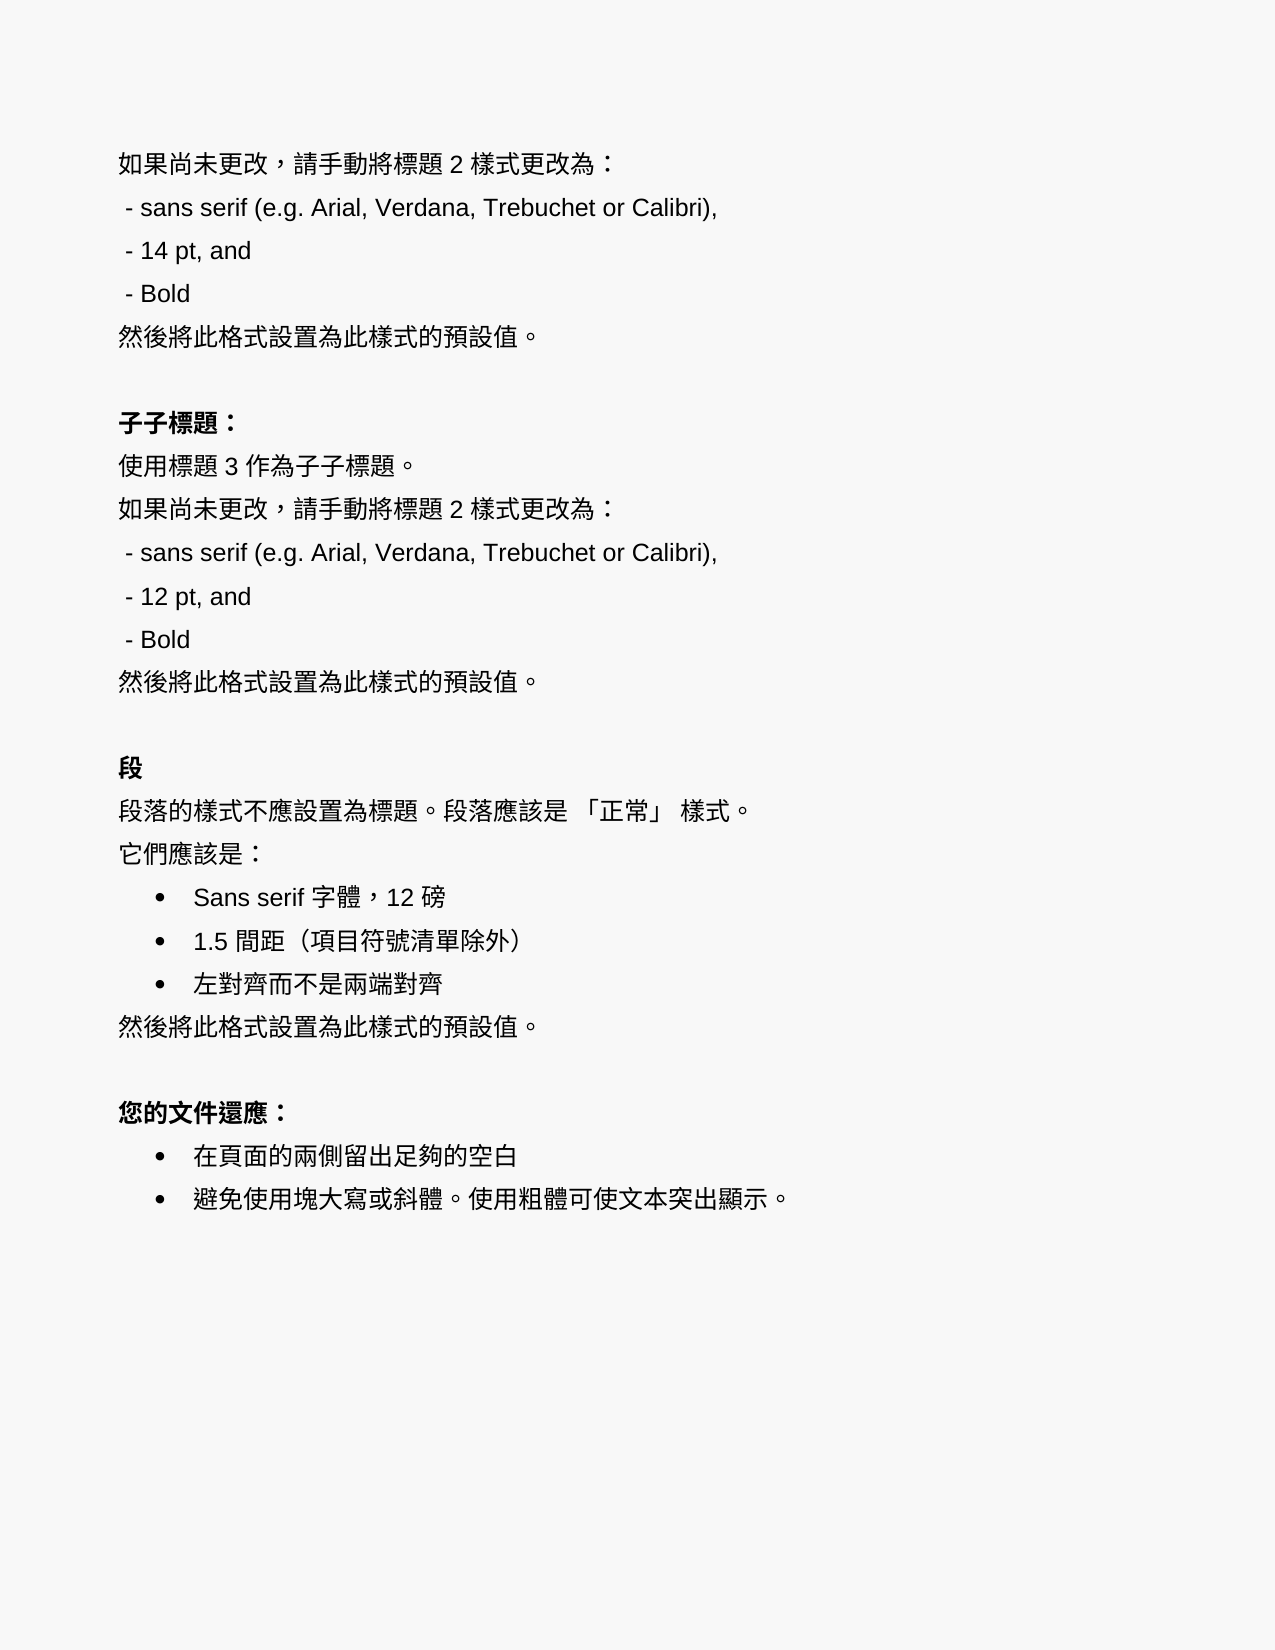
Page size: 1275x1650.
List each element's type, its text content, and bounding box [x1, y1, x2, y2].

subtitle 子子標題： [118, 409, 1137, 438]
text 然後將此格式設置為此樣式的預設值。 [118, 323, 1137, 351]
list 左對齊而不是兩端對齊 [156, 970, 1137, 999]
text 段 [118, 754, 1137, 783]
list Sans serif 字體，12 磅 [156, 883, 1137, 912]
text 如果尚未更改，請手動將標題 2 樣式更改為： [118, 495, 1137, 524]
text - sans serif (e.g. Arial, Verdana, Trebuchet or Calibri), [118, 193, 1137, 222]
text - Bold [118, 625, 1137, 653]
text - 14 pt, and [118, 236, 1137, 265]
text - 12 pt, and [118, 582, 1137, 610]
text 您的文件還應： [118, 1099, 1137, 1128]
text 然後將此格式設置為此樣式的預設值。 [118, 1013, 1137, 1042]
list 1.5 間距（項目符號清單除外） [156, 927, 1137, 956]
text - sans serif (e.g. Arial, Verdana, Trebuchet or Calibri), [118, 538, 1137, 567]
text 然後將此格式設置為此樣式的預設值。 [118, 668, 1137, 697]
text 使用標題 3 作為子子標題。 [118, 452, 1137, 481]
text 它們應該是： [118, 840, 1137, 869]
list 在頁面的兩側留出足夠的空白 [156, 1142, 1137, 1171]
list 避免使用塊大寫或斜體。使用粗體可使文本突出顯示。 [156, 1186, 1137, 1214]
text - Bold [118, 279, 1137, 308]
text 段落的樣式不應設置為標題。段落應該是 「正常」 樣式。 [118, 797, 1137, 826]
text 如果尚未更改，請手動將標題 2 樣式更改為： [118, 150, 1137, 179]
